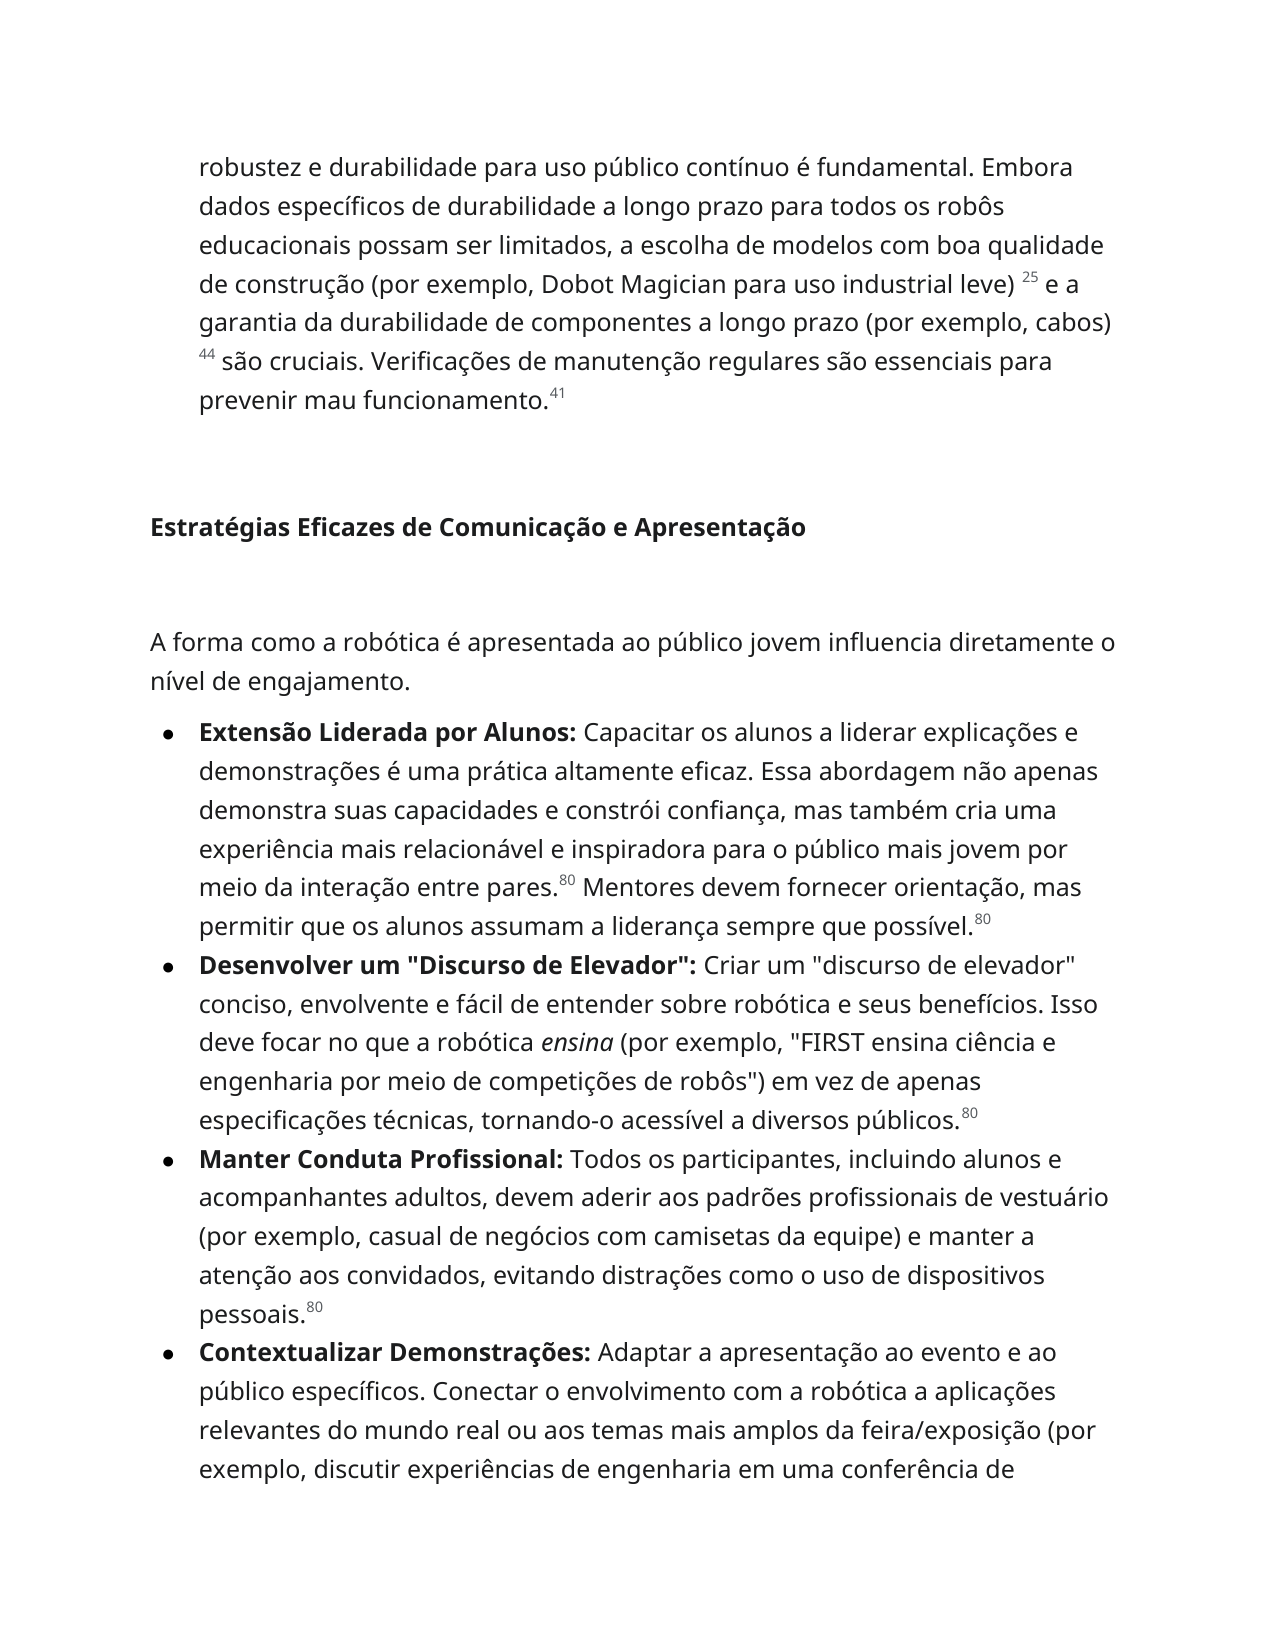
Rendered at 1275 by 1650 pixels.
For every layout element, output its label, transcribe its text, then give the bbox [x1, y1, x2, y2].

list robustez e durabilidade para uso público contínuo é fundamental. Embora dados específicos de durabilidade a longo prazo para todos os robôs educacionais possam ser limitados, a escolha de modelos com boa qualidade de construção (por exemplo, Dobot Magician para uso industrial leve) 25 e a garantia da durabilidade de componentes a longo prazo (por exemplo, cabos) 44 são cruciais. Verificações de manutenção regulares são essenciais para prevenir mau funcionamento.41 [161, 150, 1125, 417]
list Desenvolver um "Discurso de Elevador": Criar um "discurso de elevador" conciso, envolvente e fácil de entender sobre robótica e seus benefícios. Isso deve focar no que a robótica ensina (por exemplo, "FIRST ensina ciência e engenharia por meio de competições de robôs") em vez de apenas especificações técnicas, tornando-o acessível a diversos públicos.80 [161, 947, 1125, 1137]
list Extensão Liderada por Alunos: Capacitar os alunos a liderar explicações e demonstrações é uma prática altamente eficaz. Essa abordagem não apenas demonstra suas capacidades e constrói confiança, mas também cria uma experiência mais relacionável e inspiradora para o público mais jovem por meio da interação entre pares.80 Mentores devem fornecer orientação, mas permitir que os alunos assumam a liderança sempre que possível.80 [161, 715, 1125, 943]
subtitle Estratégias Eficazes de Comunicação e Apresentação [150, 510, 1125, 544]
text A forma como a robótica é apresentada ao público jovem influencia diretamente o nível de engajamento. [150, 625, 1125, 698]
list Manter Conduta Profissional: Todos os participantes, incluindo alunos e acompanhantes adultos, devem aderir aos padrões profissionais de vestuário (por exemplo, casual de negócios com camisetas da equipe) e manter a atenção aos convidados, evitando distrações como o uso de dispositivos pessoais.80 [161, 1141, 1125, 1330]
list Contextualizar Demonstrações: Adaptar a apresentação ao evento e ao público específicos. Conectar o envolvimento com a robótica a aplicações relevantes do mundo real ou aos temas mais amplos da feira/exposição (por exemplo, discutir experiências de engenharia em uma conferência de [161, 1335, 1125, 1485]
